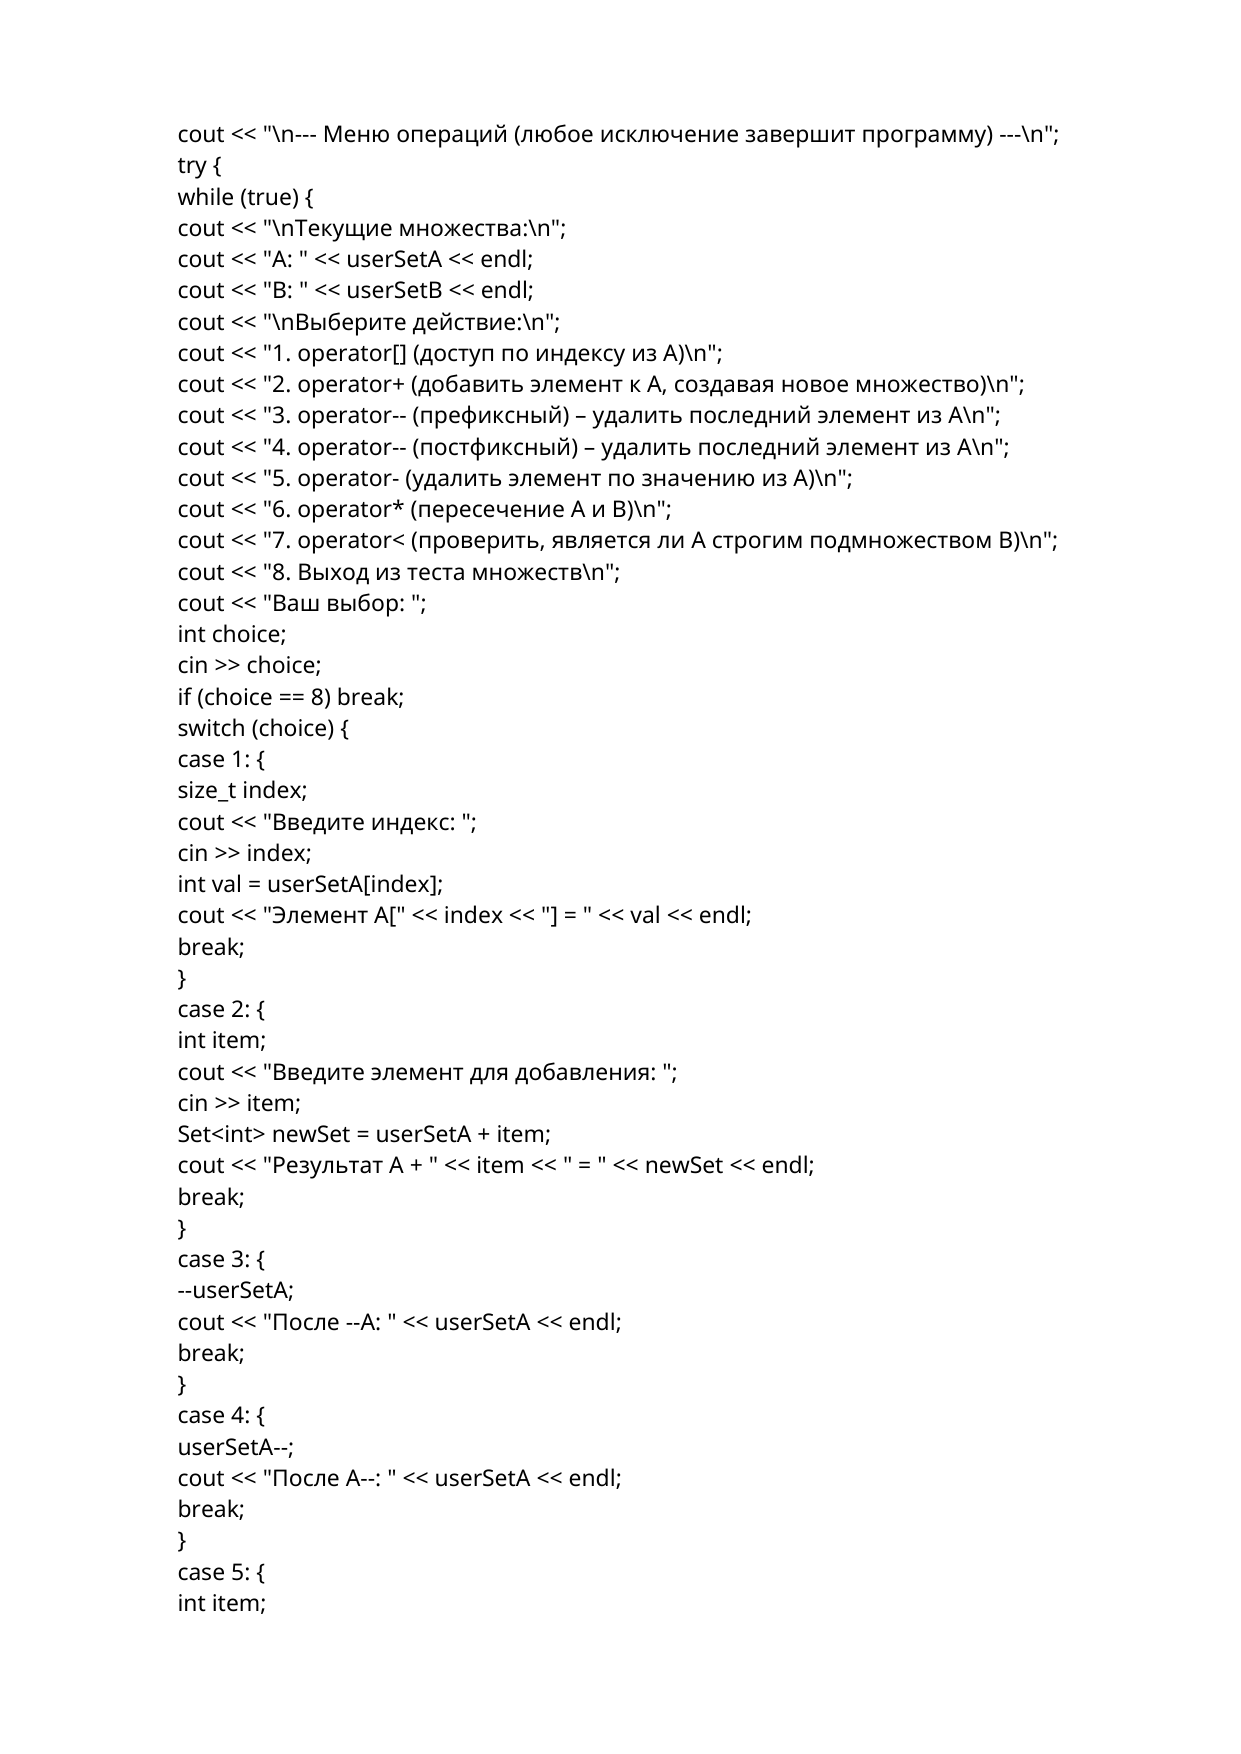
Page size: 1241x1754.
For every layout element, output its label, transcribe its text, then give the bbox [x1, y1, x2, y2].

text cout << "A: " << userSetA << endl; [177, 243, 1152, 274]
text cout << "4. operator-- (постфиксный) – удалить последний элемент из A\n"; [177, 431, 1152, 462]
text cout << "2. operator+ (добавить элемент к A, создавая новое множество)\n"; [177, 368, 1152, 399]
text switch (choice) { [177, 712, 1152, 743]
text } [177, 1368, 1152, 1399]
text cout << "\nВыберите действие:\n"; [177, 306, 1152, 337]
text cout << "\n--- Меню операций (любое исключение завершит программу) ---\n"; [177, 118, 1152, 149]
text case 1: { [177, 743, 1152, 774]
text while (true) { [177, 181, 1152, 212]
text int item; [177, 1587, 1152, 1618]
text size_t index; [177, 774, 1152, 806]
text break; [177, 1181, 1152, 1212]
text cout << "Введите элемент для добавления: "; [177, 1056, 1152, 1087]
text cout << "После A--: " << userSetA << endl; [177, 1462, 1152, 1493]
text userSetA--; [177, 1431, 1152, 1462]
text break; [177, 1337, 1152, 1368]
text cout << "Введите индекс: "; [177, 806, 1152, 837]
text cout << "5. operator- (удалить элемент по значению из A)\n"; [177, 462, 1152, 493]
text cout << "1. operator[] (доступ по индексу из A)\n"; [177, 337, 1152, 368]
text int val = userSetA[index]; [177, 868, 1152, 899]
text case 5: { [177, 1556, 1152, 1587]
text cout << "B: " << userSetB << endl; [177, 274, 1152, 306]
text --userSetA; [177, 1274, 1152, 1306]
text case 4: { [177, 1399, 1152, 1431]
text cout << "3. operator-- (префиксный) – удалить последний элемент из A\n"; [177, 399, 1152, 431]
text cout << "\nТекущие множества:\n"; [177, 212, 1152, 243]
text cout << "8. Выход из теста множеств\n"; [177, 556, 1152, 587]
text cout << "6. operator* (пересечение A и B)\n"; [177, 493, 1152, 524]
text try { [177, 149, 1152, 181]
text } [177, 1212, 1152, 1243]
text cout << "Элемент A[" << index << "] = " << val << endl; [177, 899, 1152, 931]
text cout << "Результат A + " << item << " = " << newSet << endl; [177, 1149, 1152, 1181]
text } [177, 962, 1152, 993]
text Set<int> newSet = userSetA + item; [177, 1118, 1152, 1149]
text cout << "После --A: " << userSetA << endl; [177, 1306, 1152, 1337]
text cin >> choice; [177, 649, 1152, 681]
text int choice; [177, 618, 1152, 649]
text cin >> index; [177, 837, 1152, 868]
text int item; [177, 1024, 1152, 1056]
text case 2: { [177, 993, 1152, 1024]
text } [177, 1524, 1152, 1556]
text cout << "7. operator< (проверить, является ли A строгим подмножеством B)\n"; [177, 524, 1152, 556]
text break; [177, 1493, 1152, 1524]
text case 3: { [177, 1243, 1152, 1274]
text if (choice == 8) break; [177, 681, 1152, 712]
text cout << "Ваш выбор: "; [177, 587, 1152, 618]
text cin >> item; [177, 1087, 1152, 1118]
text break; [177, 931, 1152, 962]
